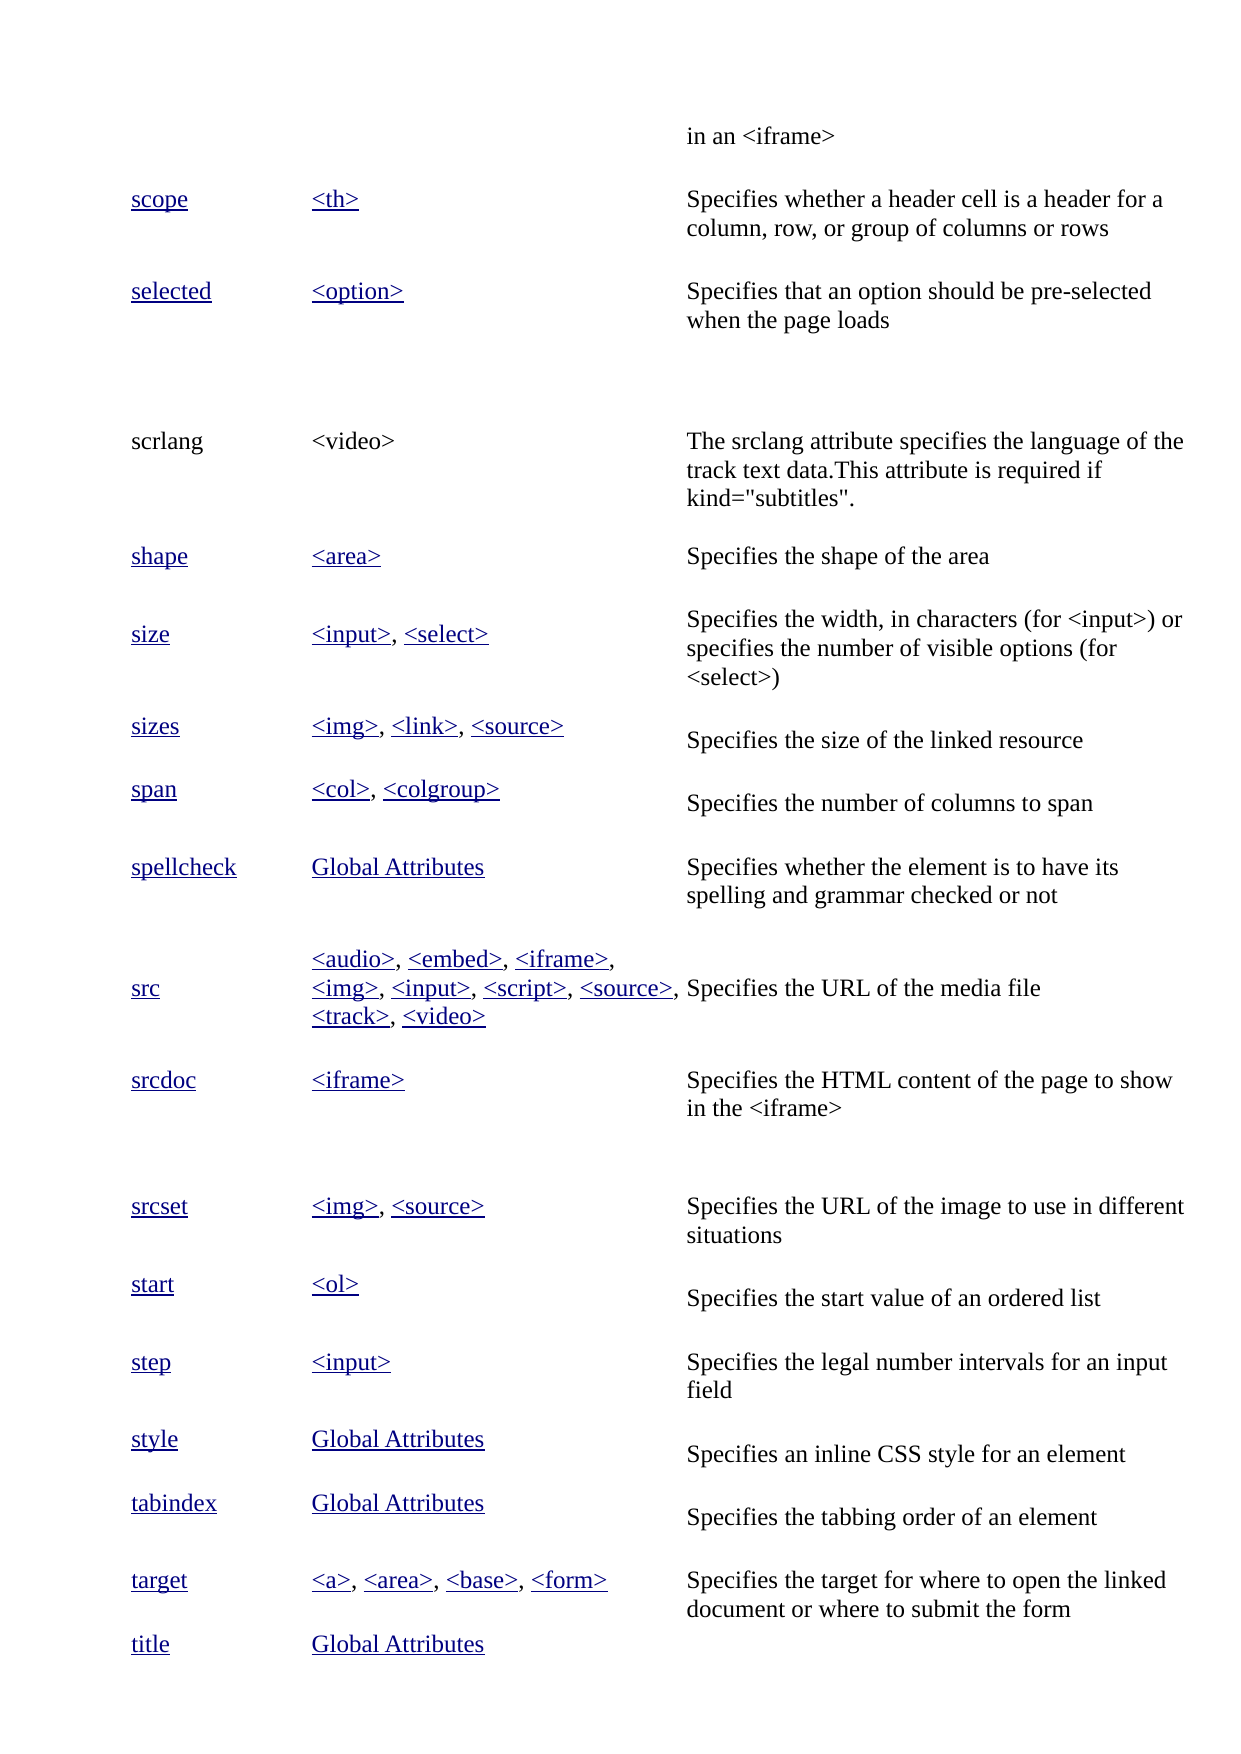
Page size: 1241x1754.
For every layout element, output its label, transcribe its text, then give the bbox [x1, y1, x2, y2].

table_cell in an <iframe> [684, 118, 1197, 153]
table_cell <input> [309, 1315, 683, 1407]
table_cell span [128, 757, 308, 820]
table_cell Global Attributes [309, 1471, 683, 1534]
table_cell [684, 1626, 1197, 1661]
table_cell [309, 118, 683, 153]
table_cell Specifies the number of columns to span [684, 757, 1197, 820]
table_cell style [128, 1407, 308, 1471]
table_cell scope [128, 153, 308, 245]
table_cell <col>, <colgroup> [309, 757, 683, 820]
table_cell [128, 118, 308, 153]
table_cell Specifies the size of the linked resource [684, 694, 1197, 757]
table_cell [309, 1125, 683, 1160]
table_cell Specifies the URL of the image to use in different situations [684, 1160, 1197, 1252]
table_cell Specifies an inline CSS style for an element [684, 1407, 1197, 1471]
table_cell srcdoc [128, 1033, 308, 1125]
table_cell <ol> [309, 1252, 683, 1315]
table_cell [684, 1125, 1197, 1160]
table_cell step [128, 1315, 308, 1407]
table_cell Global Attributes [309, 1407, 683, 1471]
table_cell <img>, <source> [309, 1160, 683, 1252]
table_cell <option> [309, 245, 683, 337]
table_cell scrlang shape [128, 337, 308, 573]
table_cell <video> <area> [309, 337, 683, 573]
table_cell Specifies whether a header cell is a header for a column, row, or group of columns or rows [684, 153, 1197, 245]
table_cell spellcheck [128, 820, 308, 912]
table_cell size [128, 573, 308, 693]
table_cell <audio>, <embed>, <iframe>, <img>, <input>, <script>, <source>, <track>, <video> [309, 912, 683, 1033]
table_cell Specifies the target for where to open the linked document or where to submit the form [684, 1534, 1197, 1626]
table_cell srcset [128, 1160, 308, 1252]
table_cell Specifies the tabbing order of an element [684, 1471, 1197, 1534]
table_cell sizes [128, 694, 308, 757]
table_cell <iframe> [309, 1033, 683, 1125]
table_cell Specifies the legal number intervals for an input field [684, 1315, 1197, 1407]
table_cell Specifies the HTML content of the page to show in the <iframe> [684, 1033, 1197, 1125]
table_cell Specifies the width, in characters (for <input>) or specifies the number of visible options (for <select>) [684, 573, 1197, 693]
table_cell Specifies the start value of an ordered list [684, 1252, 1197, 1315]
table_cell src [128, 912, 308, 1033]
table_cell Specifies that an option should be pre-selected when the page loads [684, 245, 1197, 337]
table_cell title [128, 1626, 308, 1661]
table_cell Global Attributes [309, 1626, 683, 1661]
table_cell <th> [309, 153, 683, 245]
table_cell tabindex [128, 1471, 308, 1534]
table_cell Global Attributes [309, 820, 683, 912]
table_cell The srclang attribute specifies the language of the track text data.This attribute is required if kind="subtitles". Specifies the shape of the area [684, 337, 1197, 573]
table_cell selected [128, 245, 308, 337]
table_cell <input>, <select> [309, 573, 683, 693]
table_cell target [128, 1534, 308, 1626]
table_cell [128, 1125, 308, 1160]
table_cell Specifies whether the element is to have its spelling and grammar checked or not [684, 820, 1197, 912]
table_cell <img>, <link>, <source> [309, 694, 683, 757]
table_cell start [128, 1252, 308, 1315]
table_cell <a>, <area>, <base>, <form> [309, 1534, 683, 1626]
table_cell Specifies the URL of the media file [684, 912, 1197, 1033]
